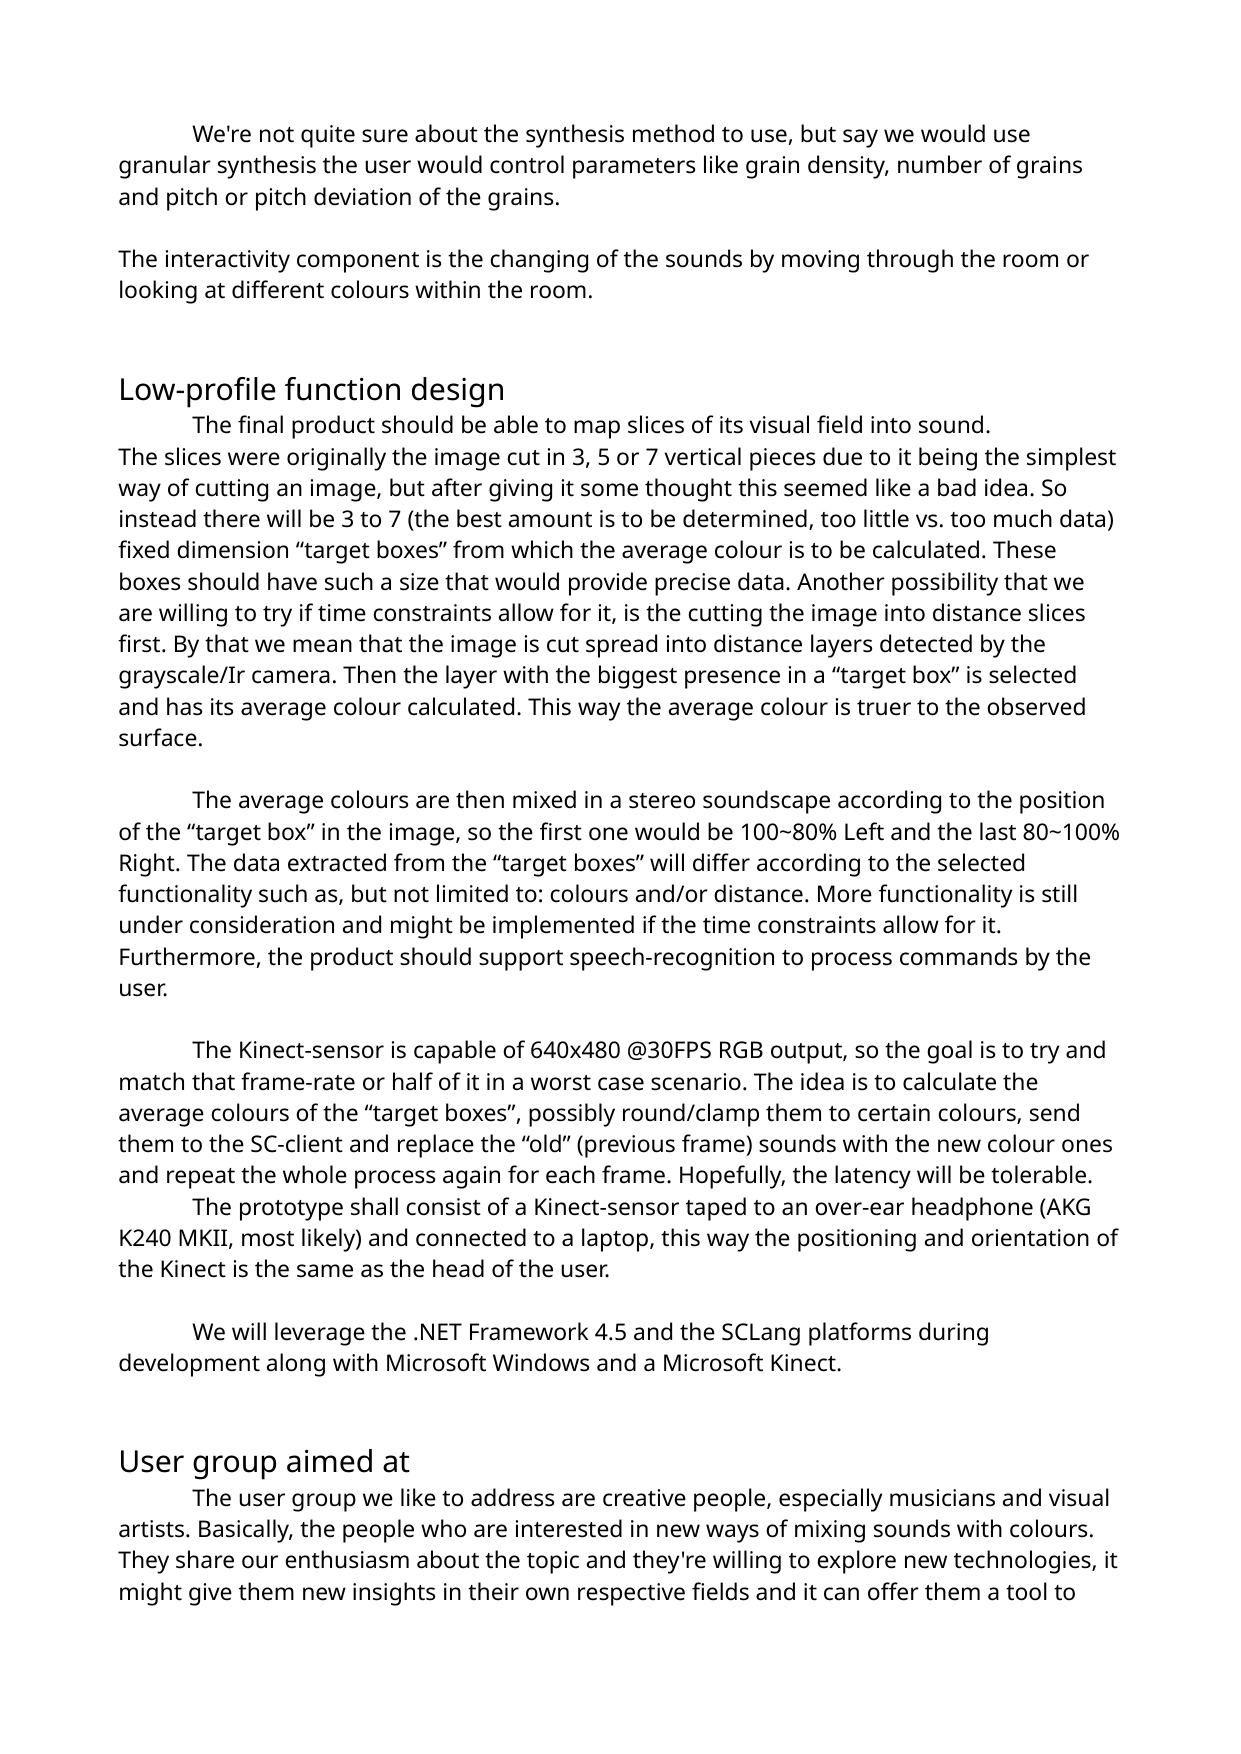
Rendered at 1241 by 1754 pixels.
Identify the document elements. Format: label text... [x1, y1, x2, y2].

text The slices were originally the image cut in 3, 5 or 7 vertical pieces due to it being the simplest way of cutting an image, but after giving it some thought this seemed like a bad idea. So instead there will be 3 to 7 (the best amount is to be determined, too little vs. too much data) fixed dimension “target boxes” from which the average colour is to be calculated. These boxes should have such a size that would provide precise data. Another possibility that we are willing to try if time constraints allow for it, is the cutting the image into distance slices first. By that we mean that the image is cut spread into distance layers detected by the grayscale/Ir camera. Then the layer with the biggest presence in a “target box” is selected and has its average colour calculated. This way the average colour is truer to the observed surface. [118, 441, 1122, 753]
text User group aimed at [118, 1441, 1122, 1482]
text The Kinect-sensor is capable of 640x480 @30FPS RGB output, so the goal is to try and match that frame-rate or half of it in a worst case scenario. The idea is to calculate the average colours of the “target boxes”, possibly round/clamp them to certain colours, send them to the SC-client and replace the “old” (previous frame) sounds with the new colour ones and repeat the whole process again for each frame. Hopefully, the latency will be tolerable. [118, 1034, 1122, 1191]
text Low-profile function design [118, 368, 1122, 409]
text The prototype shall consist of a Kinect-sensor taped to an over-ear headphone (AKG K240 MKII, most likely) and connected to a laptop, this way the positioning and orientation of the Kinect is the same as the head of the user. [118, 1191, 1122, 1284]
text The user group we like to address are creative people, especially musicians and visual artists. Basically, the people who are interested in new ways of mixing sounds with colours. They share our enthusiasm about the topic and they're willing to explore new technologies, it might give them new insights in their own respective fields and it can offer them a tool to [118, 1482, 1122, 1607]
text The final product should be able to map slices of its visual field into sound. [118, 409, 1122, 441]
text We will leverage the .NET Framework 4.5 and the SCLang platforms during development along with Microsoft Windows and a Microsoft Kinect. [118, 1316, 1122, 1378]
text The average colours are then mixed in a stereo soundscape according to the position of the “target box” in the image, so the first one would be 100~80% Left and the last 80~100% Right. The data extracted from the “target boxes” will differ according to the selected functionality such as, but not limited to: colours and/or distance. More functionality is still under consideration and might be implemented if the time constraints allow for it. Furthermore, the product should support speech-recognition to process commands by the user. [118, 784, 1122, 1003]
text The interactivity component is the changing of the sounds by moving through the room or looking at different colours within the room. [118, 243, 1122, 306]
text We're not quite sure about the synthesis method to use, but say we would use granular synthesis the user would control parameters like grain density, number of grains and pitch or pitch deviation of the grains. [118, 118, 1122, 212]
